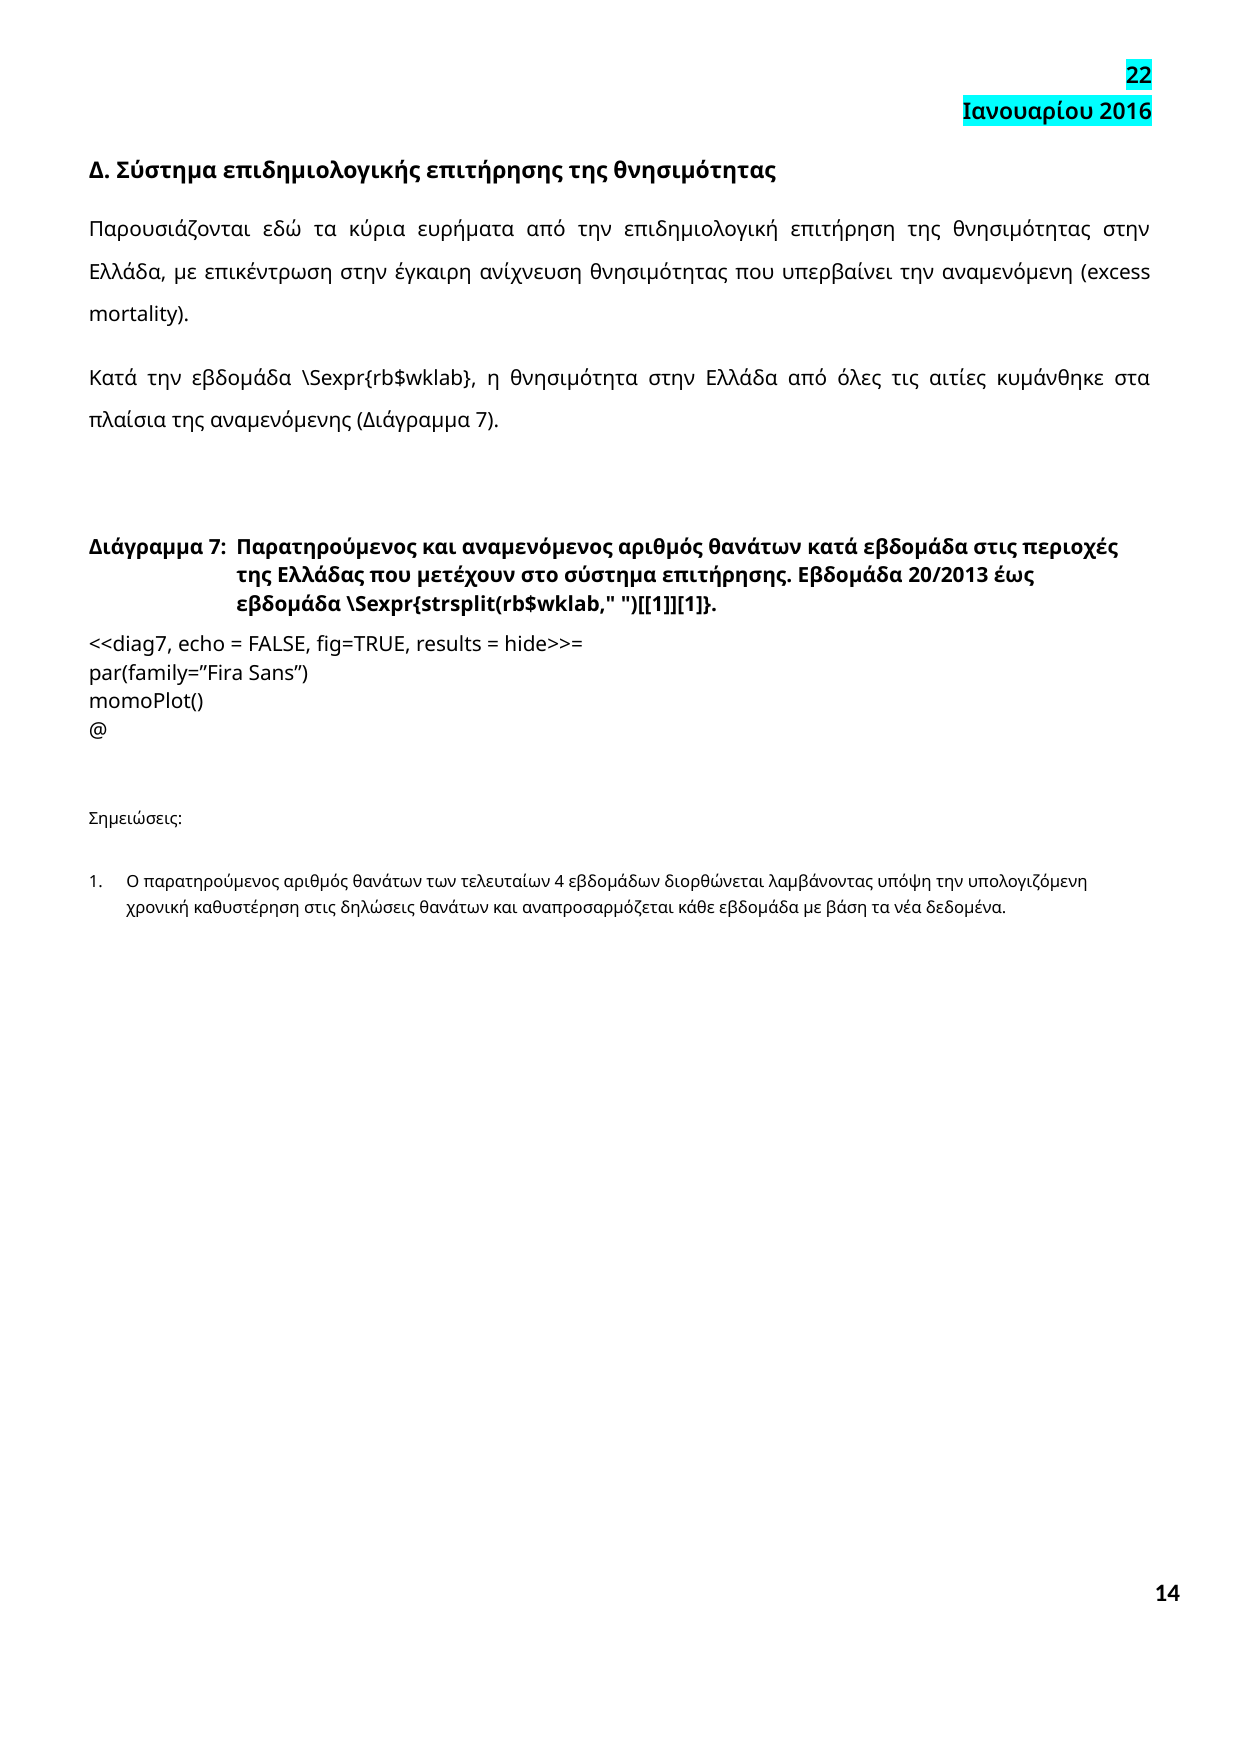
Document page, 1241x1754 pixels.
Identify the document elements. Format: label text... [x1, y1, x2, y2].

subtitle Δ. Σύστημα επιδημιολογικής επιτήρησης της θνησιμότητας [88, 153, 1152, 185]
subtitle Διάγραμμα 7: Παρατηρούμενος και αναμενόμενος αριθμός θανάτων κατά εβδομάδα στις περιοχές της Ελλάδας που μετέχουν στο σύστημα επιτήρησης. Εβδομάδα 20/2013 έως εβδομάδα \Sexpr{strsplit(rb$wklab," ")[[1]][1]}. [88, 532, 1152, 617]
text Σημειώσεις: [88, 806, 1152, 829]
list Ο παρατηρούμενος αριθμός θανάτων των τελευταίων 4 εβδομάδων διορθώνεται λαμβάνοντας υπόψη την υπολογιζόμενη χρονική καθυστέρηση στις δηλώσεις θανάτων και αναπροσαρμόζεται κάθε εβδομάδα με βάση τα νέα δεδομένα. [88, 870, 1152, 918]
text momoPlot() [88, 686, 1152, 715]
text Παρουσιάζονται εδώ τα κύρια ευρήματα από την επιδημιολογική επιτήρηση της θνησιμότητας στην Ελλάδα, με επικέντρωση στην έγκαιρη ανίχνευση θνησιμότητας που υπερβαίνει την αναμενόμενη (excess mortality). [88, 214, 1152, 328]
text <<diag7, echo = FALSE, fig=TRUE, results = hide>>= [88, 629, 1152, 658]
text Κατά την εβδομάδα \Sexpr{rb$wklab}, η θνησιμότητα στην Ελλάδα από όλες τις αιτίες κυμάνθηκε στα πλαίσια της αναμενόμενης (Διάγραμμα 7). [88, 363, 1152, 434]
text par(family=”Fira Sans”) [88, 658, 1152, 686]
text @ [88, 715, 1152, 743]
